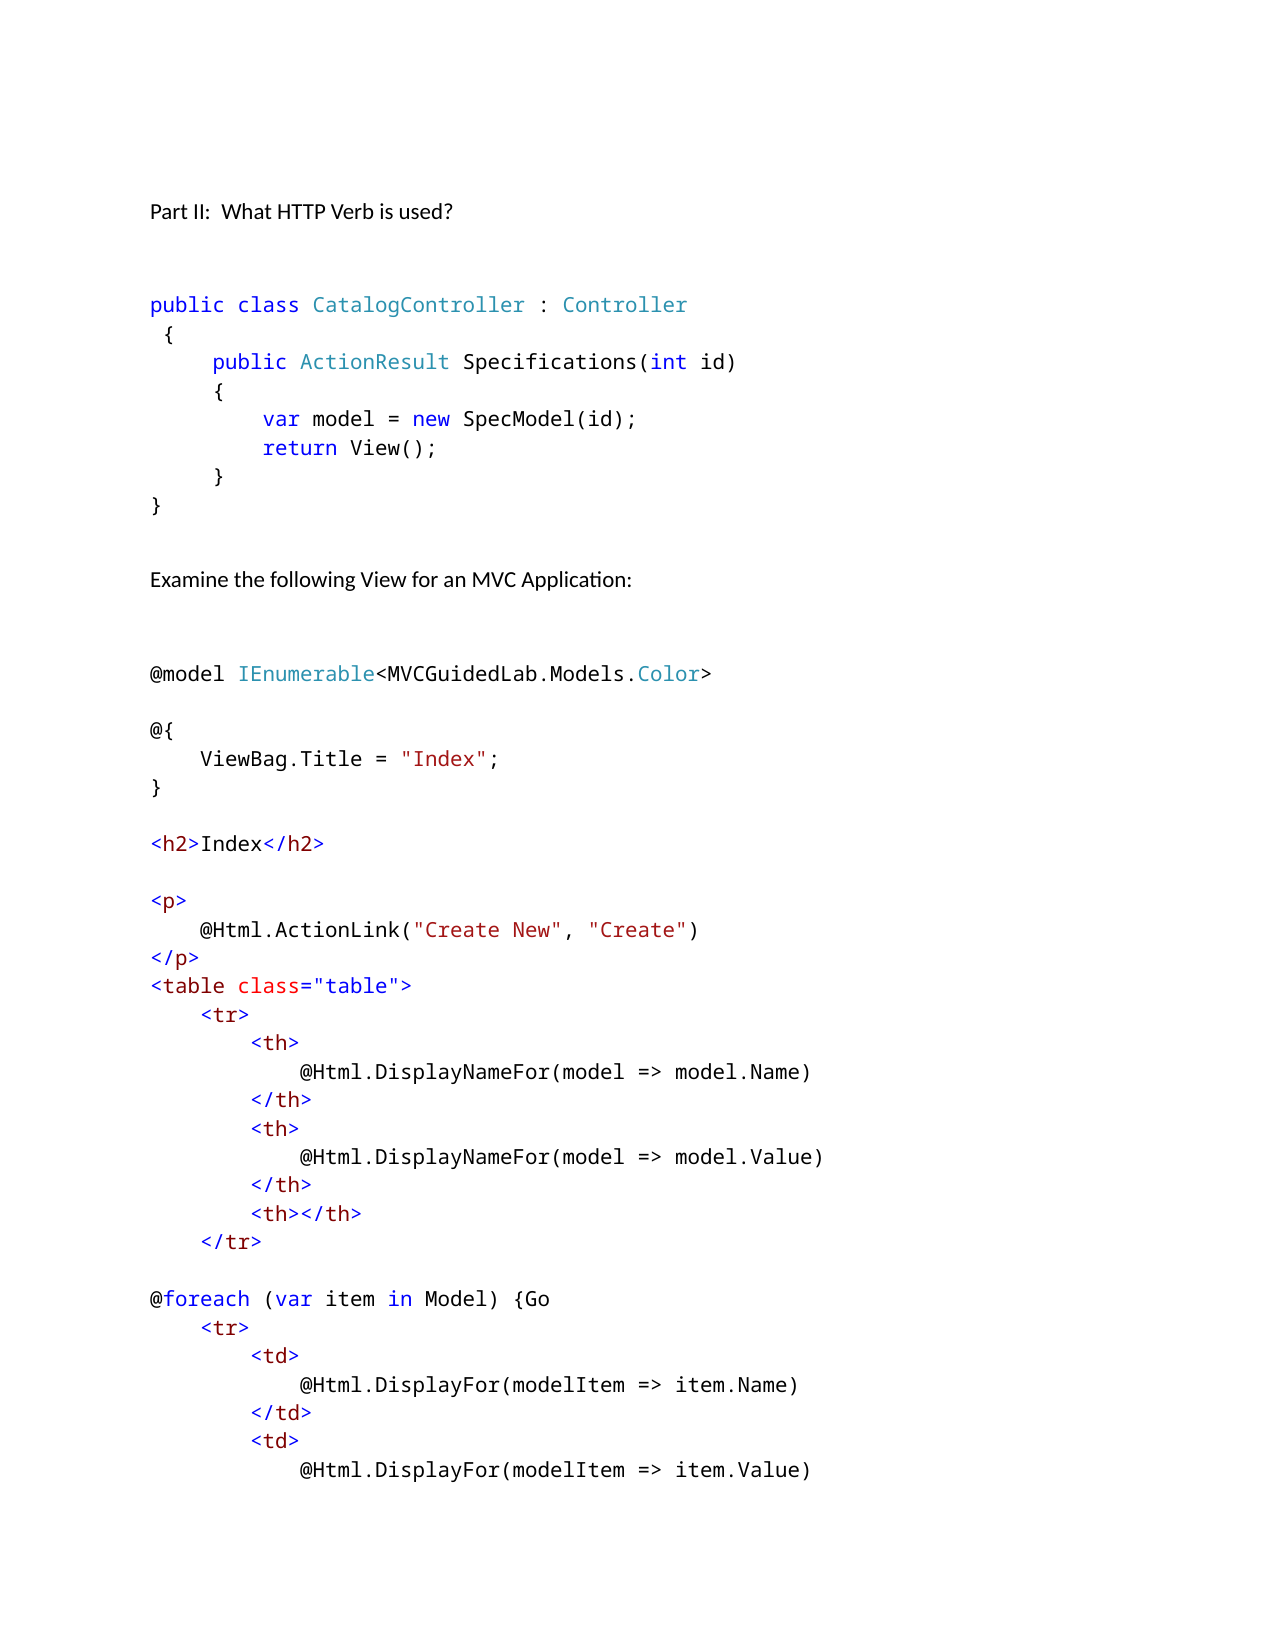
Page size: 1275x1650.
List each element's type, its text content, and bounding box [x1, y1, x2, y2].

text Examine the following View for an MVC Application: [150, 565, 1125, 593]
text <td> [150, 1341, 1125, 1370]
text @Html.DisplayFor(modelItem => item.Name) [150, 1370, 1125, 1398]
text @Html.DisplayNameFor(model => model.Name) [150, 1057, 1125, 1085]
text </th> [150, 1085, 1125, 1114]
text </tr> [150, 1227, 1125, 1256]
text </th> [150, 1171, 1125, 1199]
text } [150, 490, 1125, 518]
text <th> [150, 1114, 1125, 1142]
text } [150, 772, 1125, 801]
text <p> [150, 886, 1125, 915]
text @foreach (var item in Model) {Go [150, 1284, 1125, 1313]
text } [150, 461, 1125, 490]
text public class CatalogController : Controller [150, 291, 1125, 319]
text @Html.DisplayFor(modelItem => item.Value) [150, 1455, 1125, 1483]
text var model = new SpecModel(id); [150, 404, 1125, 433]
text @Html.ActionLink("Create New", "Create") [150, 915, 1125, 943]
text <th></th> [150, 1199, 1125, 1227]
text { [150, 376, 1125, 404]
text @Html.DisplayNameFor(model => model.Value) [150, 1142, 1125, 1171]
text { [150, 319, 1125, 347]
text Part II: What HTTP Verb is used? [150, 197, 1125, 225]
text public ActionResult Specifications(int id) [150, 347, 1125, 376]
text <td> [150, 1427, 1125, 1455]
text <th> [150, 1028, 1125, 1057]
text return View(); [150, 433, 1125, 461]
text <tr> [150, 1313, 1125, 1341]
text ViewBag.Title = "Index"; [150, 744, 1125, 772]
text @{ [150, 716, 1125, 744]
text <h2>Index</h2> [150, 829, 1125, 858]
text <table class="table"> [150, 972, 1125, 1000]
text </td> [150, 1398, 1125, 1427]
text <tr> [150, 1000, 1125, 1028]
text </p> [150, 943, 1125, 972]
text @model IEnumerable<MVCGuidedLab.Models.Color> [150, 659, 1125, 687]
